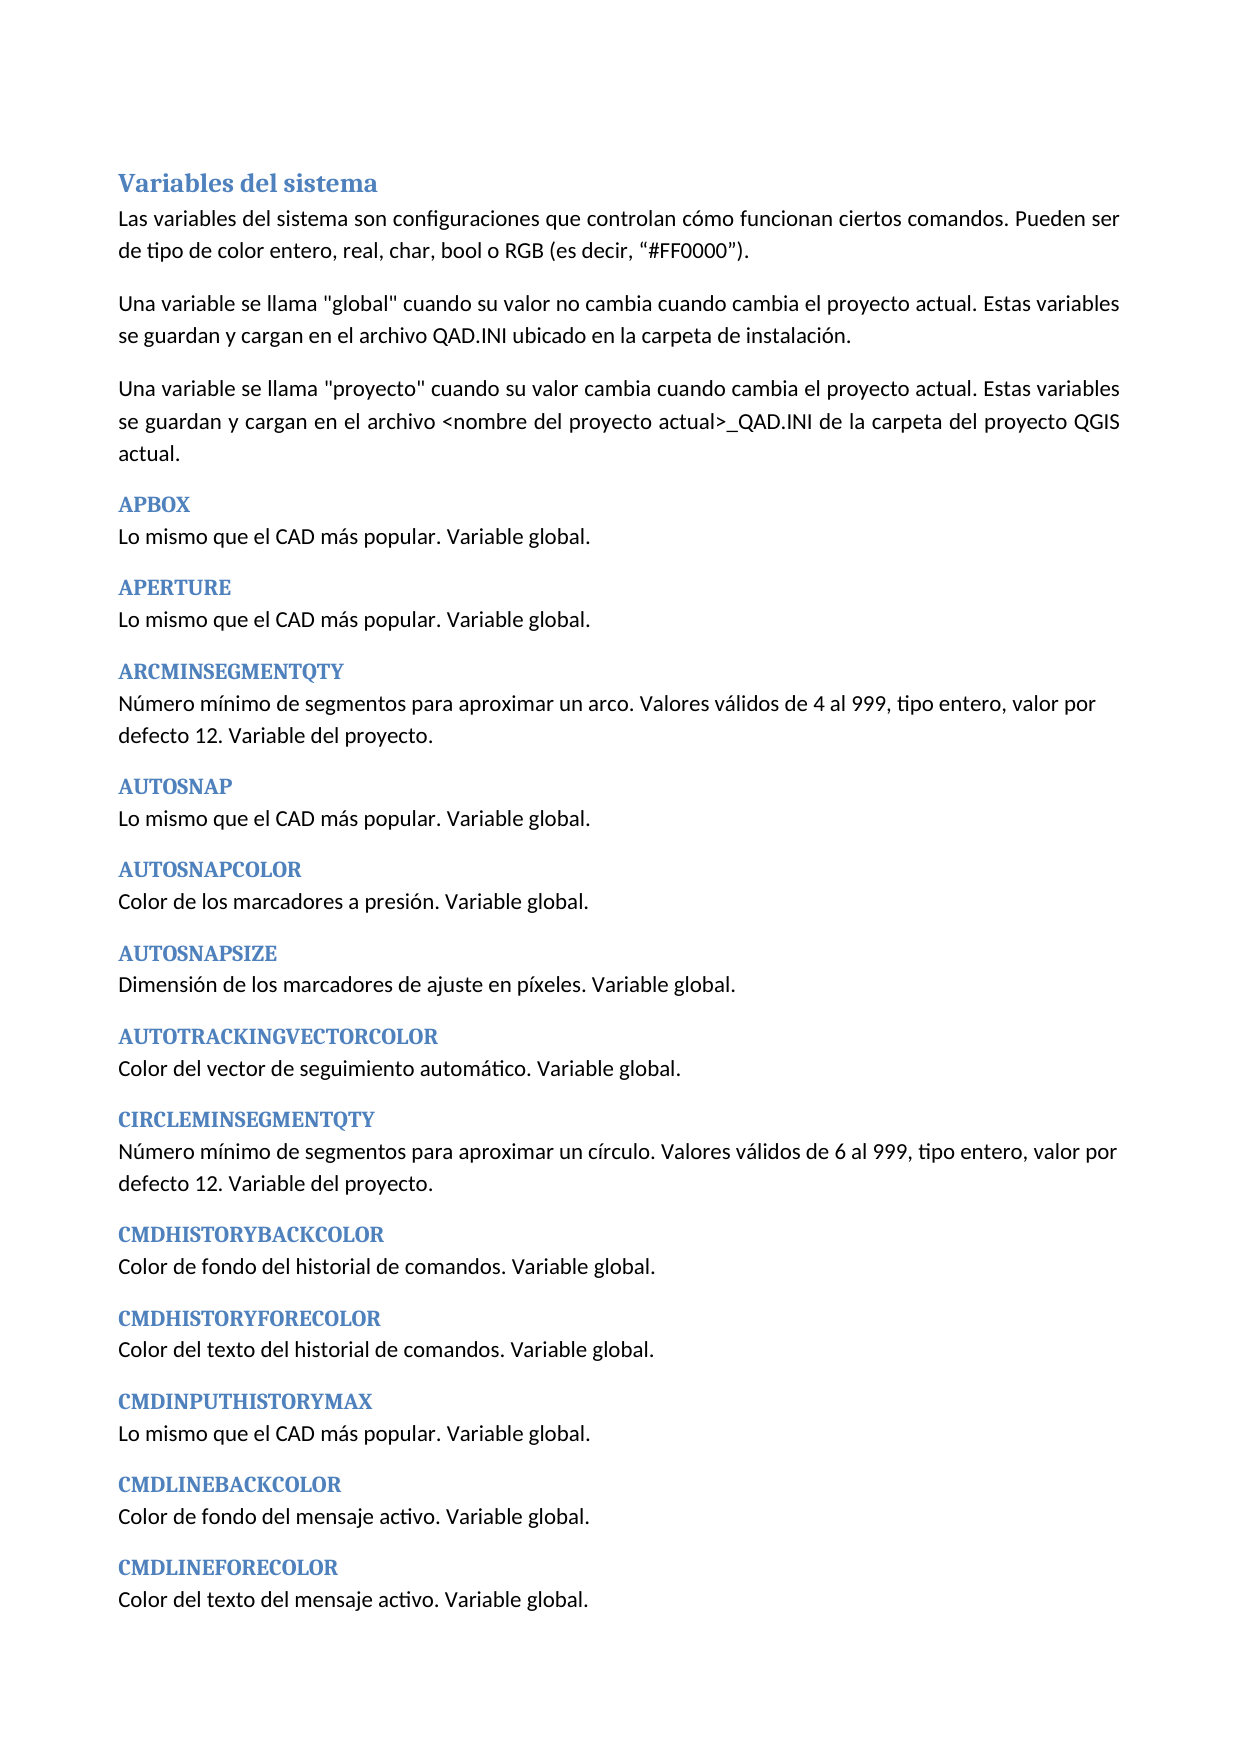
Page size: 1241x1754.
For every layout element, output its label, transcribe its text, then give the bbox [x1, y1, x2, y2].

text Color del texto del historial de comandos. Variable global. [118, 1336, 1122, 1364]
text Color de fondo del historial de comandos. Variable global. [118, 1252, 1122, 1280]
subtitle CMDHISTORYFORECOLOR [118, 1305, 1122, 1332]
text Número mínimo de segmentos para aproximar un círculo. Valores válidos de 6 al 999, tipo entero, valor por defecto 12. Variable del proyecto. [118, 1137, 1122, 1197]
subtitle AUTOSNAPCOLOR [118, 857, 1122, 883]
subtitle CMDLINEBACKCOLOR [118, 1472, 1122, 1498]
text Una variable se llama "proyecto" cuando su valor cambia cuando cambia el proyecto actual. Estas variables se guardan y cargan en el archivo <nombre del proyecto actual>_QAD.INI de la carpeta del proyecto QGIS actual. [118, 374, 1122, 467]
subtitle APBOX [118, 492, 1122, 518]
subtitle CMDHISTORYBACKCOLOR [118, 1222, 1122, 1248]
subtitle APERTURE [118, 575, 1122, 602]
text Color de los marcadores a presión. Variable global. [118, 887, 1122, 915]
text Lo mismo que el CAD más popular. Variable global. [118, 1419, 1122, 1447]
text Lo mismo que el CAD más popular. Variable global. [118, 804, 1122, 832]
text Color del texto del mensaje activo. Variable global. [118, 1585, 1122, 1613]
subtitle AUTOSNAP [118, 774, 1122, 800]
text Dimensión de los marcadores de ajuste en píxeles. Variable global. [118, 971, 1122, 998]
subtitle CMDLINEFORECOLOR [118, 1555, 1122, 1581]
subtitle ARCMINSEGMENTQTY [118, 658, 1122, 685]
subtitle CIRCLEMINSEGMENTQTY [118, 1107, 1122, 1133]
subtitle Variables del sistema [118, 168, 1122, 199]
subtitle AUTOSNAPSIZE [118, 940, 1122, 967]
text Una variable se llama "global" cuando su valor no cambia cuando cambia el proyecto actual. Estas variables se guardan y cargan en el archivo QAD.INI ubicado en la carpeta de instalación. [118, 289, 1122, 349]
text Lo mismo que el CAD más popular. Variable global. [118, 522, 1122, 550]
subtitle AUTOTRACKINGVECTORCOLOR [118, 1023, 1122, 1050]
text Lo mismo que el CAD más popular. Variable global. [118, 605, 1122, 633]
text Color de fondo del mensaje activo. Variable global. [118, 1502, 1122, 1530]
subtitle CMDINPUTHISTORYMAX [118, 1389, 1122, 1415]
text Las variables del sistema son configuraciones que controlan cómo funcionan ciertos comandos. Pueden ser de tipo de color entero, real, char, bool o RGB (es decir, “#FF0000”). [118, 204, 1122, 264]
text Color del vector de seguimiento automático. Variable global. [118, 1054, 1122, 1082]
text Número mínimo de segmentos para aproximar un arco. Valores válidos de 4 al 999, tipo entero, valor por defecto 12. Variable del proyecto. [118, 689, 1122, 749]
